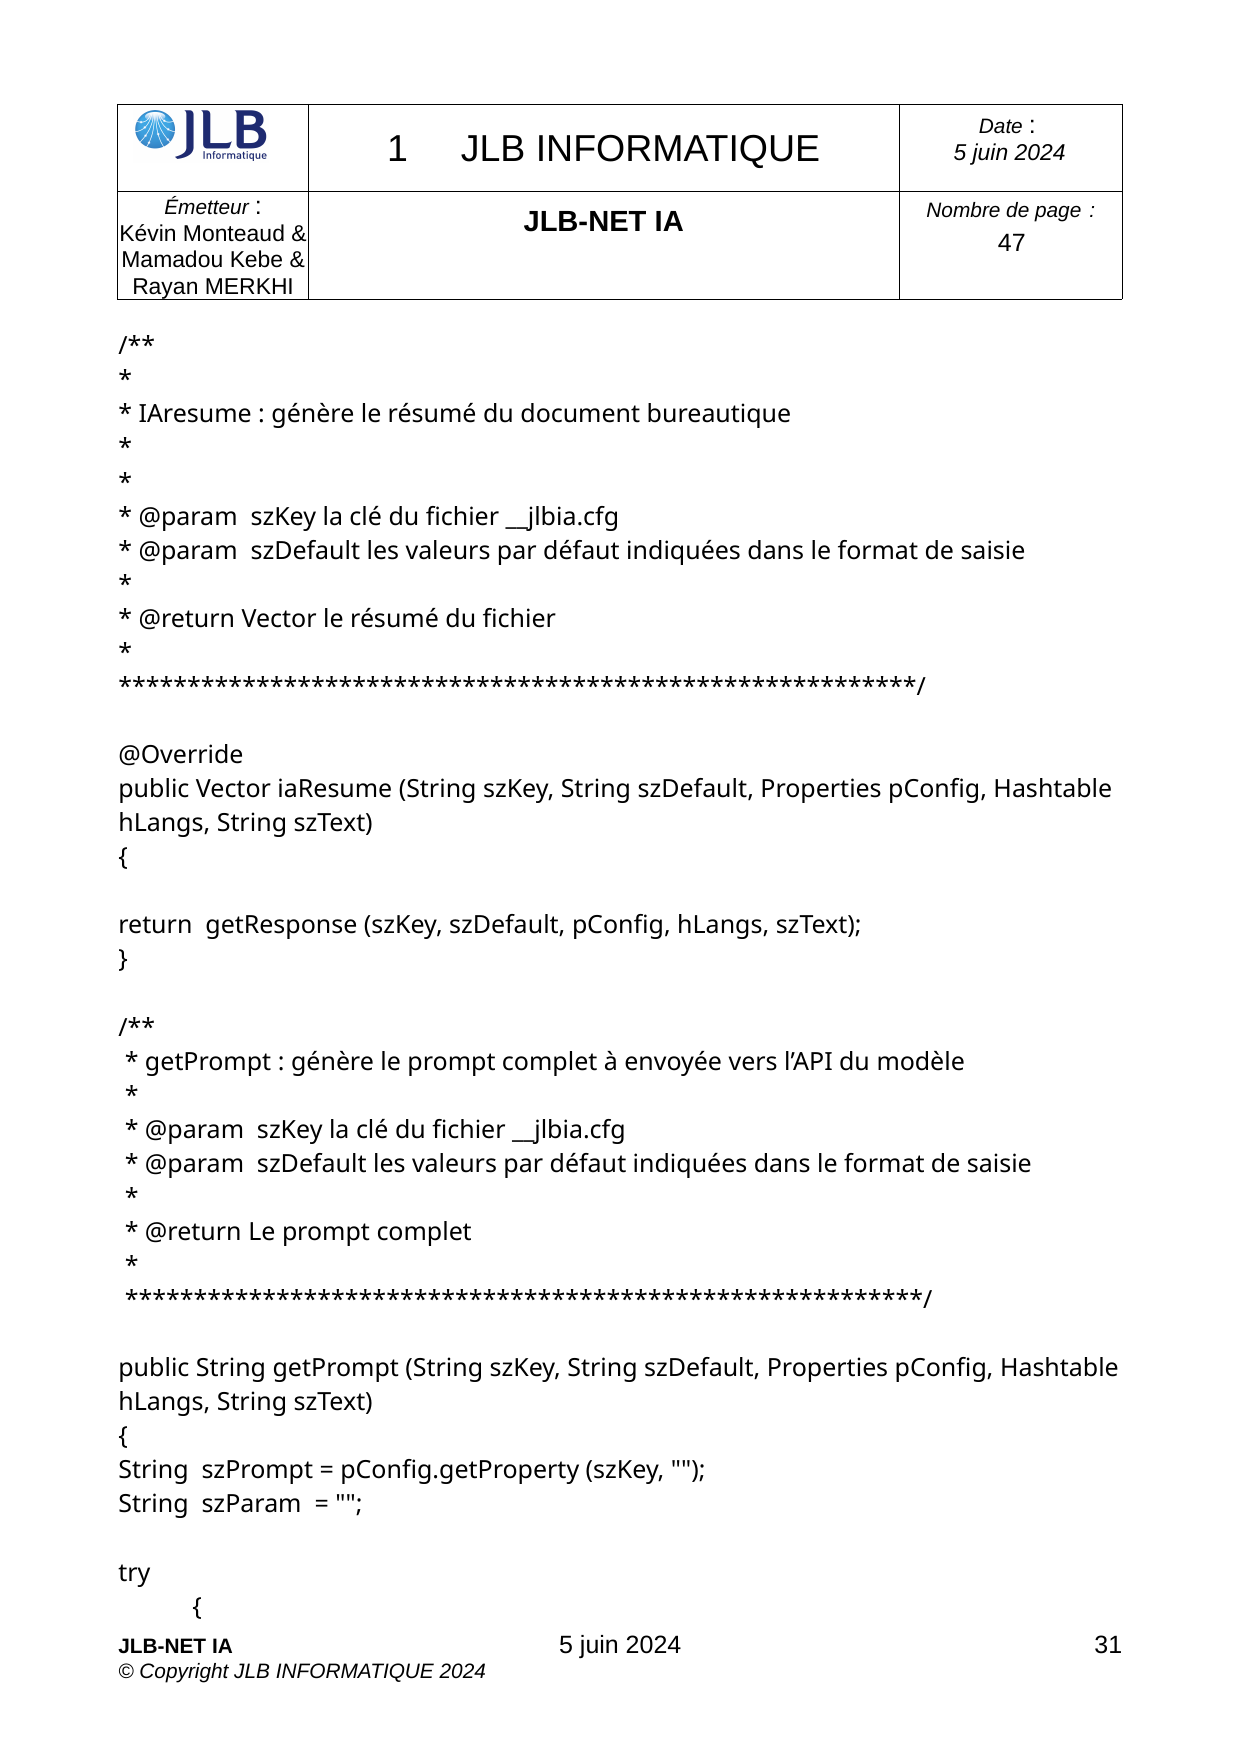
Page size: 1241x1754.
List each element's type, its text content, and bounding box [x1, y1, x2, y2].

text public String getPrompt (String szKey, String szDefault, Properties pConfig, Hashtable hLangs, String szText) [118, 1350, 1122, 1418]
text * [118, 464, 1122, 498]
text * @param szDefault les valeurs par défaut indiquées dans le format de saisie [118, 532, 1122, 566]
text **********************************************************/ [118, 1282, 1122, 1316]
text * [118, 1077, 1122, 1111]
text * @param szKey la clé du fichier __jlbia.cfg [118, 498, 1122, 532]
text * [118, 1248, 1122, 1282]
text return getResponse (szKey, szDefault, pConfig, hLangs, szText); [118, 907, 1122, 941]
text * [118, 1179, 1122, 1213]
text * IAresume : génère le résumé du document bureautique [118, 396, 1122, 430]
text * @param szDefault les valeurs par défaut indiquées dans le format de saisie [118, 1145, 1122, 1179]
text String szParam = ""; [118, 1486, 1122, 1520]
text * @return Vector le résumé du fichier [118, 600, 1122, 634]
text * @param szKey la clé du fichier __jlbia.cfg [118, 1111, 1122, 1145]
picture [133, 106, 269, 163]
text **********************************************************/ [118, 668, 1122, 703]
text try [118, 1554, 1122, 1588]
text * @return Le prompt complet [118, 1213, 1122, 1248]
text /** [118, 1009, 1122, 1043]
text * [118, 634, 1122, 668]
text * [118, 566, 1122, 600]
text { [118, 1418, 1122, 1452]
text * [118, 430, 1122, 464]
text String szPrompt = pConfig.getProperty (szKey, ""); [118, 1452, 1122, 1486]
text public Vector iaResume (String szKey, String szDefault, Properties pConfig, Hashtable hLangs, String szText) [118, 771, 1122, 839]
text } [118, 941, 1122, 975]
text /** [118, 328, 1122, 362]
text * [118, 362, 1122, 396]
text @Override [118, 737, 1122, 771]
text * getPrompt : génère le prompt complet à envoyée vers l’API du modèle [118, 1043, 1122, 1077]
text { [118, 1588, 1122, 1622]
text { [118, 839, 1122, 873]
